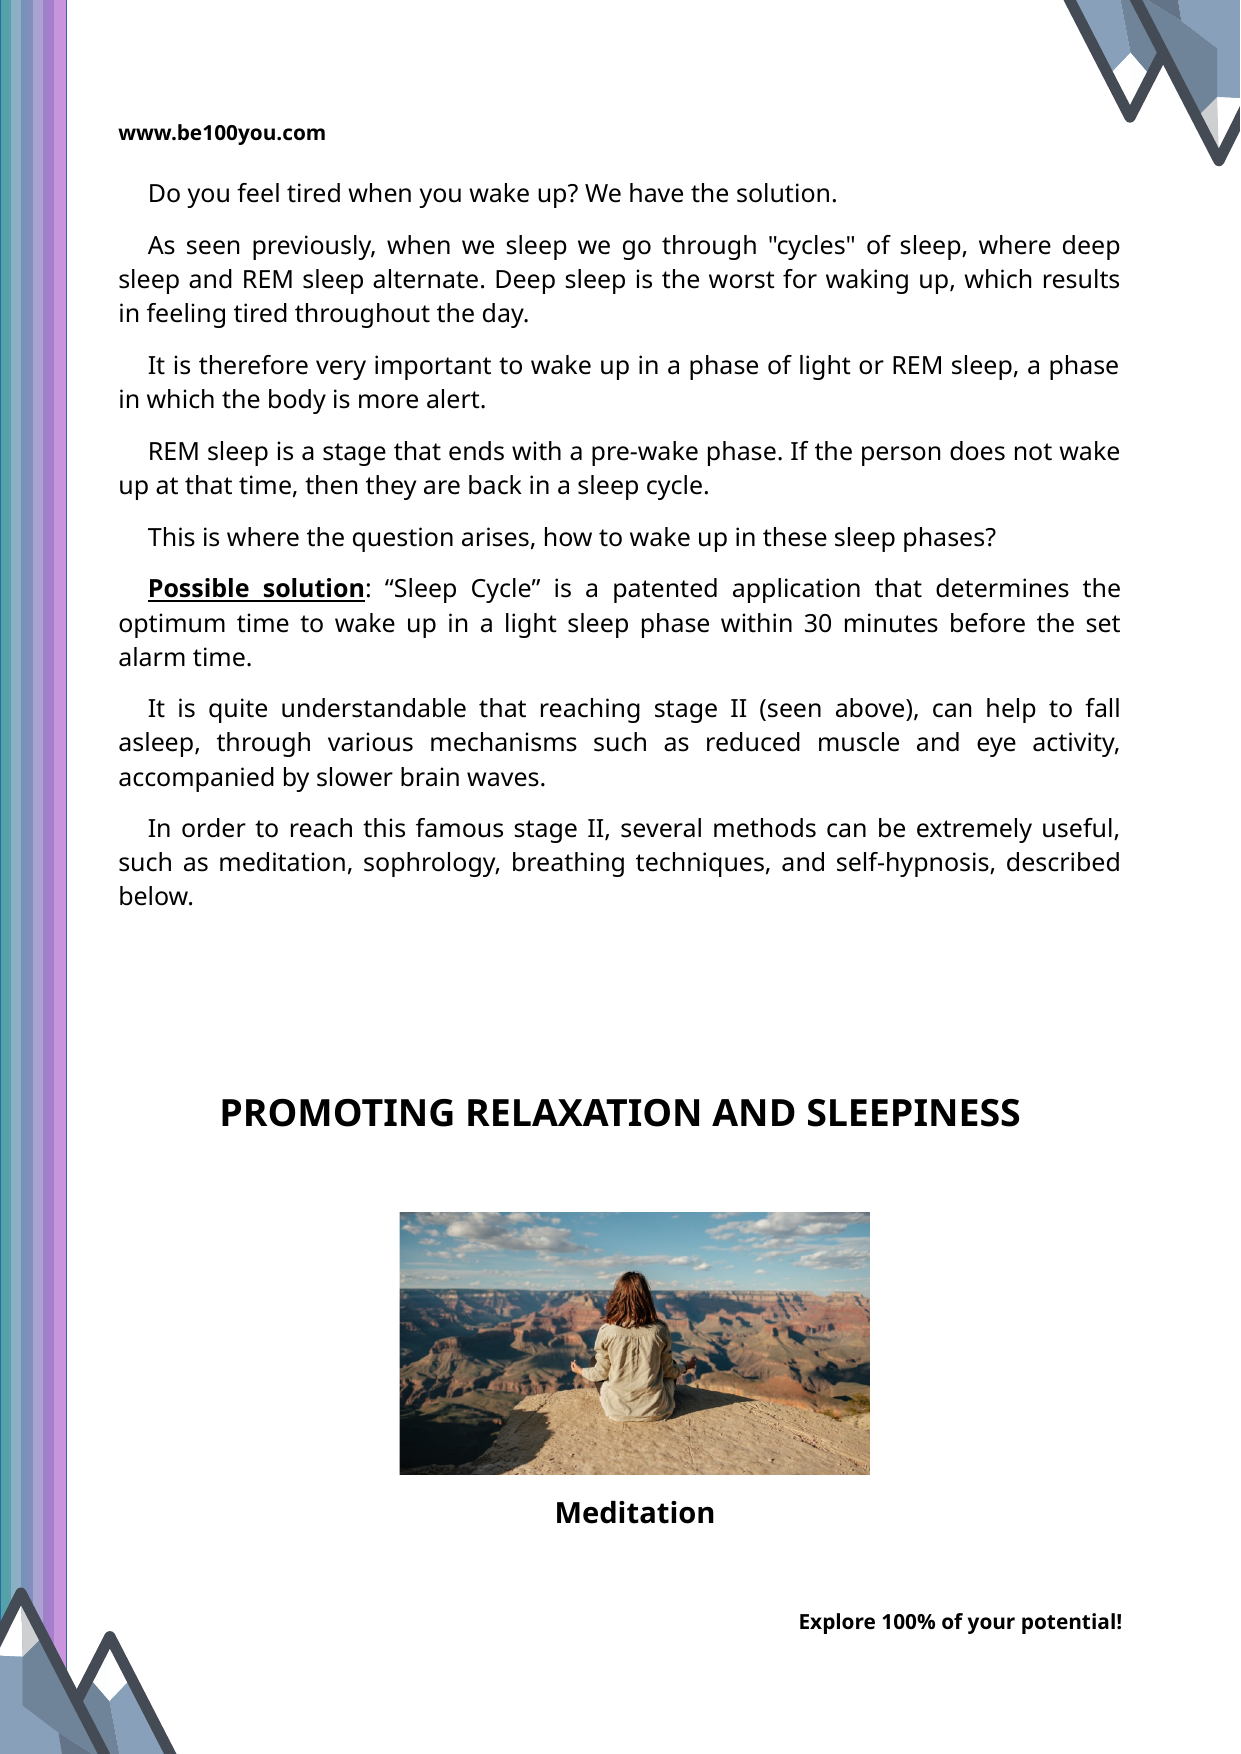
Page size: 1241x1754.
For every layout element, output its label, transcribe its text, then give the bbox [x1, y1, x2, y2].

text Do you feel tired when you wake up? We have the solution. [118, 176, 1122, 210]
text Meditation [118, 1492, 1122, 1532]
text PROMOTING RELAXATION AND SLEEPINESS [118, 1086, 1122, 1137]
text This is where the question arises, how to wake up in these sleep phases? [118, 519, 1122, 553]
text As seen previously, when we sleep we go through "cycles" of sleep, where deep sleep and REM sleep alternate. Deep sleep is the worst for waking up, which results in feeling tired throughout the day. [118, 228, 1122, 330]
text In order to reach this famous stage II, several methods can be extremely useful, such as meditation, sophrology, breathing techniques, and self-hypnosis, described below. [118, 811, 1122, 913]
text Possible solution: “Sleep Cycle” is a patented application that determines the optimum time to wake up in a light sleep phase within 30 minutes before the set alarm time. [118, 571, 1122, 673]
text REM sleep is a stage that ends with a pre-wake phase. If the person does not wake up at that time, then they are back in a sleep cycle. [118, 433, 1122, 502]
picture [399, 1212, 871, 1475]
text It is therefore very important to wake up in a phase of light or REM sleep, a phase in which the body is more alert. [118, 348, 1122, 416]
text It is quite understandable that reaching stage II (seen above), can help to fall asleep, through various mechanisms such as reduced muscle and eye activity, accompanied by slower brain waves. [118, 691, 1122, 793]
